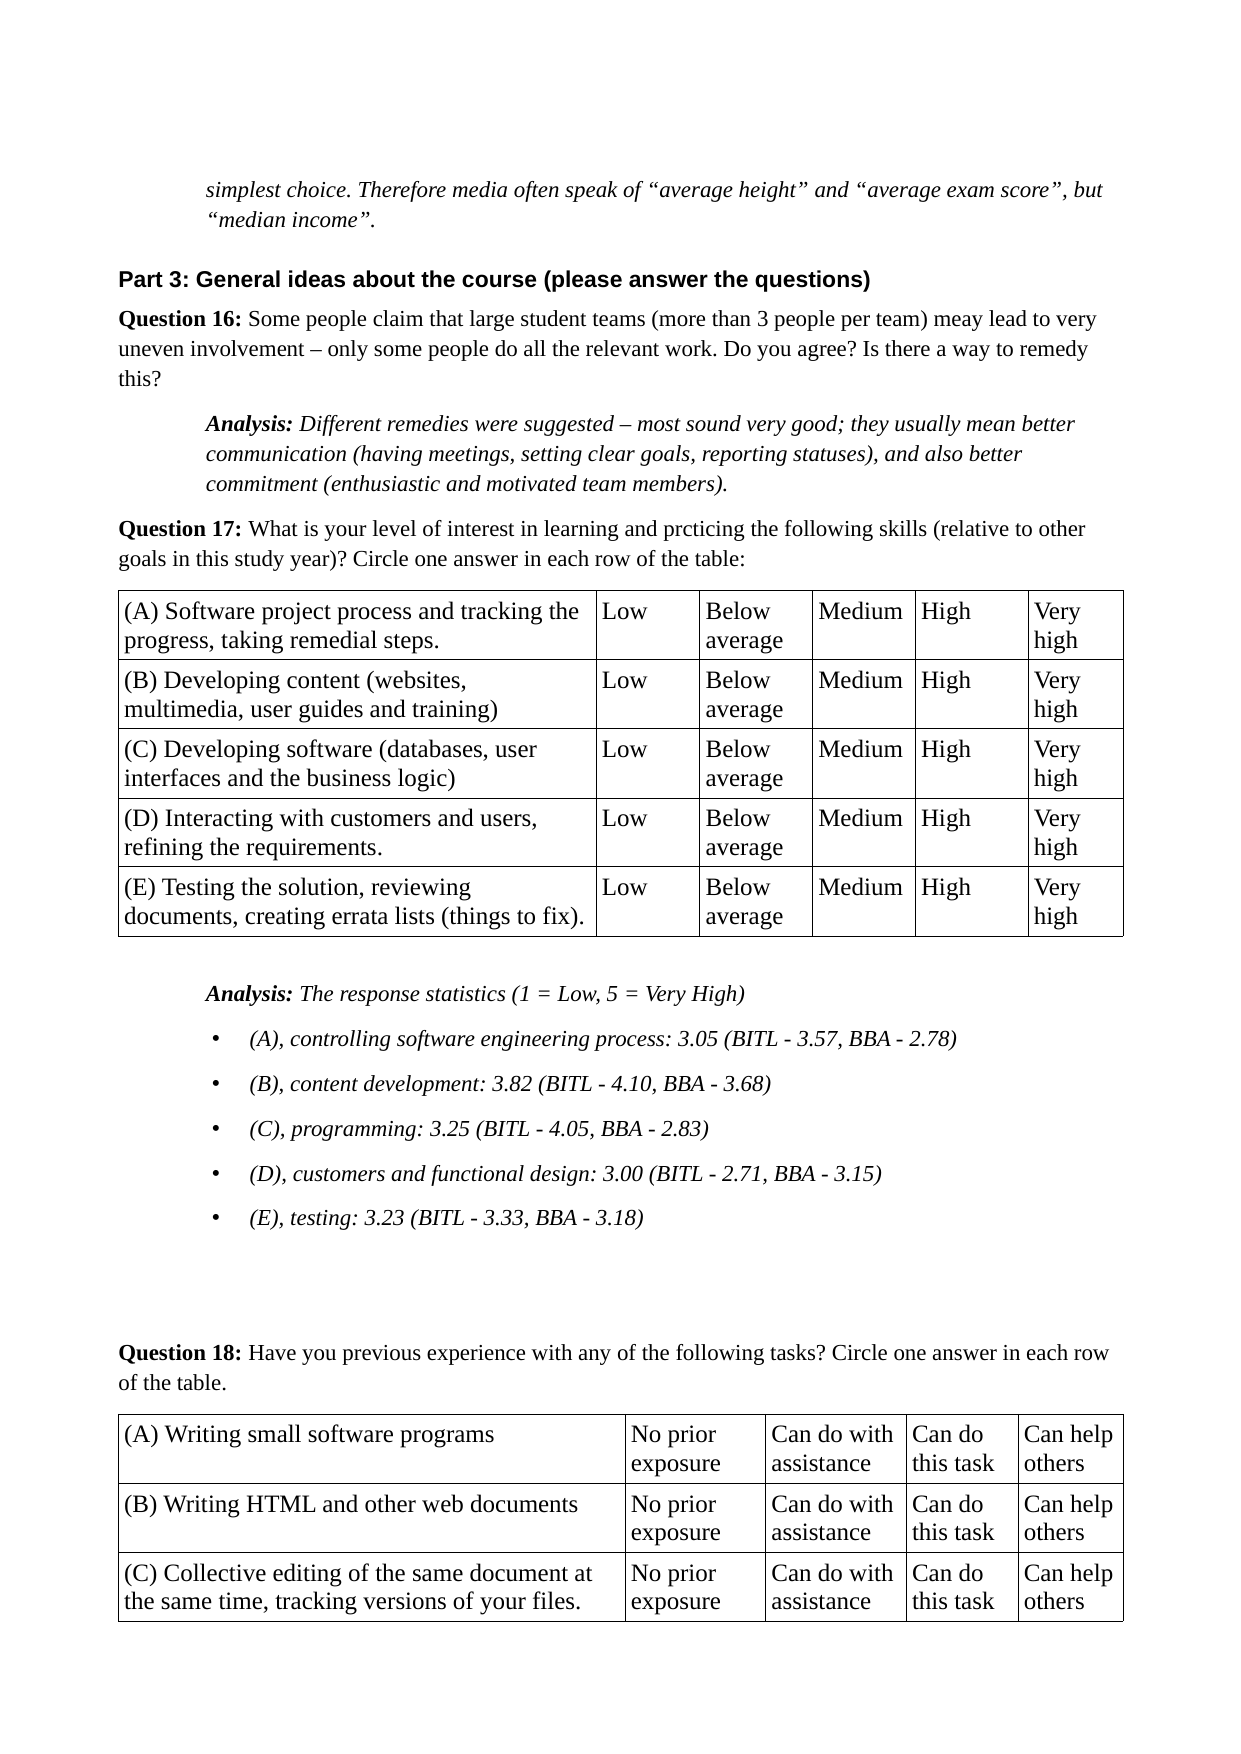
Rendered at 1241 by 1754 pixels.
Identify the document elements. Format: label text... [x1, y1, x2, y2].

table_cell Medium [813, 729, 915, 797]
table_cell Below average [700, 867, 812, 936]
table_cell Can do with assistance [766, 1553, 906, 1621]
subtitle Part 3: General ideas about the course (please answer the questions) [118, 266, 1122, 292]
table_cell (B) Writing HTML and other web documents [119, 1484, 625, 1552]
text Question 16: Some people claim that large student teams (more than 3 people per team) meay lead to very uneven involvement – only some people do all the relevant work. Do you agree? Is there a way to remedy this? [118, 305, 1122, 392]
list (A), controlling software engineering process: 3.05 (BITL - 3.57, BBA - 2.78) [212, 1025, 1122, 1052]
list (B), content development: 3.82 (BITL - 4.10, BBA - 3.68) [212, 1070, 1122, 1096]
table_cell Very high [1029, 867, 1123, 936]
table_cell High [916, 799, 1028, 866]
list (D), customers and functional design: 3.00 (BITL - 2.71, BBA - 3.15) [212, 1159, 1122, 1186]
table_header High [916, 591, 1028, 659]
table_header Can help others [1019, 1415, 1123, 1483]
table_header Medium [813, 591, 915, 659]
list (C), programming: 3.25 (BITL - 4.05, BBA - 2.83) [212, 1115, 1122, 1141]
table_cell (D) Interacting with customers and users, refining the requirements. [119, 799, 596, 866]
table_cell Can do this task [907, 1553, 1018, 1621]
table_cell High [916, 867, 1028, 936]
table_header Very high [1029, 591, 1123, 659]
table_header (A) Writing small software programs [119, 1415, 625, 1483]
text Question 18: Have you previous experience with any of the following tasks? Circle one answer in each row of the table. [118, 1339, 1122, 1395]
table_cell High [916, 660, 1028, 728]
table_cell Medium [813, 660, 915, 728]
table_cell Very high [1029, 729, 1123, 797]
table_cell (C) Collective editing of the same document at the same time, tracking versions of your files. [119, 1553, 625, 1621]
list (E), testing: 3.23 (BITL - 3.33, BBA - 3.18) [212, 1204, 1122, 1231]
table_cell Medium [813, 799, 915, 866]
table_cell (C) Developing software (databases, user interfaces and the business logic) [119, 729, 596, 797]
table_cell Very high [1029, 660, 1123, 728]
table_header No prior exposure [626, 1415, 765, 1483]
table_cell Medium [813, 867, 915, 936]
table_cell (B) Developing content (websites, multimedia, user guides and training) [119, 660, 596, 728]
table_cell Below average [700, 729, 812, 797]
text Analysis: The response statistics (1 = Low, 5 = Very High) [206, 980, 1122, 1007]
text Analysis: Different remedies were suggested – most sound very good; they usually mean better communication (having meetings, setting clear goals, reporting statuses), and also better commitment (enthusiastic and motivated team members). [206, 410, 1122, 497]
text simplest choice. Therefore media often speak of “average height” and “average exam score”, but “median income”. [206, 176, 1122, 233]
table_cell (E) Testing the solution, reviewing documents, creating errata lists (things to fix). [119, 867, 596, 936]
table_cell Below average [700, 660, 812, 728]
table_cell Low [597, 867, 699, 936]
table_header Can do with assistance [766, 1415, 906, 1483]
table_cell High [916, 729, 1028, 797]
table_cell Can do this task [907, 1484, 1018, 1552]
table_cell No prior exposure [626, 1553, 765, 1621]
table_header Below average [700, 591, 812, 659]
table_cell Below average [700, 799, 812, 866]
table_cell Can help others [1019, 1484, 1123, 1552]
table_cell Low [597, 660, 699, 728]
table_cell Low [597, 799, 699, 866]
table_cell Low [597, 729, 699, 797]
table_header Can do this task [907, 1415, 1018, 1483]
table_cell Can help others [1019, 1553, 1123, 1621]
table_cell No prior exposure [626, 1484, 765, 1552]
table_header Low [597, 591, 699, 659]
text Question 17: What is your level of interest in learning and prcticing the following skills (relative to other goals in this study year)? Circle one answer in each row of the table: [118, 515, 1122, 572]
table_cell Can do with assistance [766, 1484, 906, 1552]
table_header (A) Software project process and tracking the progress, taking remedial steps. [119, 591, 596, 659]
table_cell Very high [1029, 799, 1123, 866]
